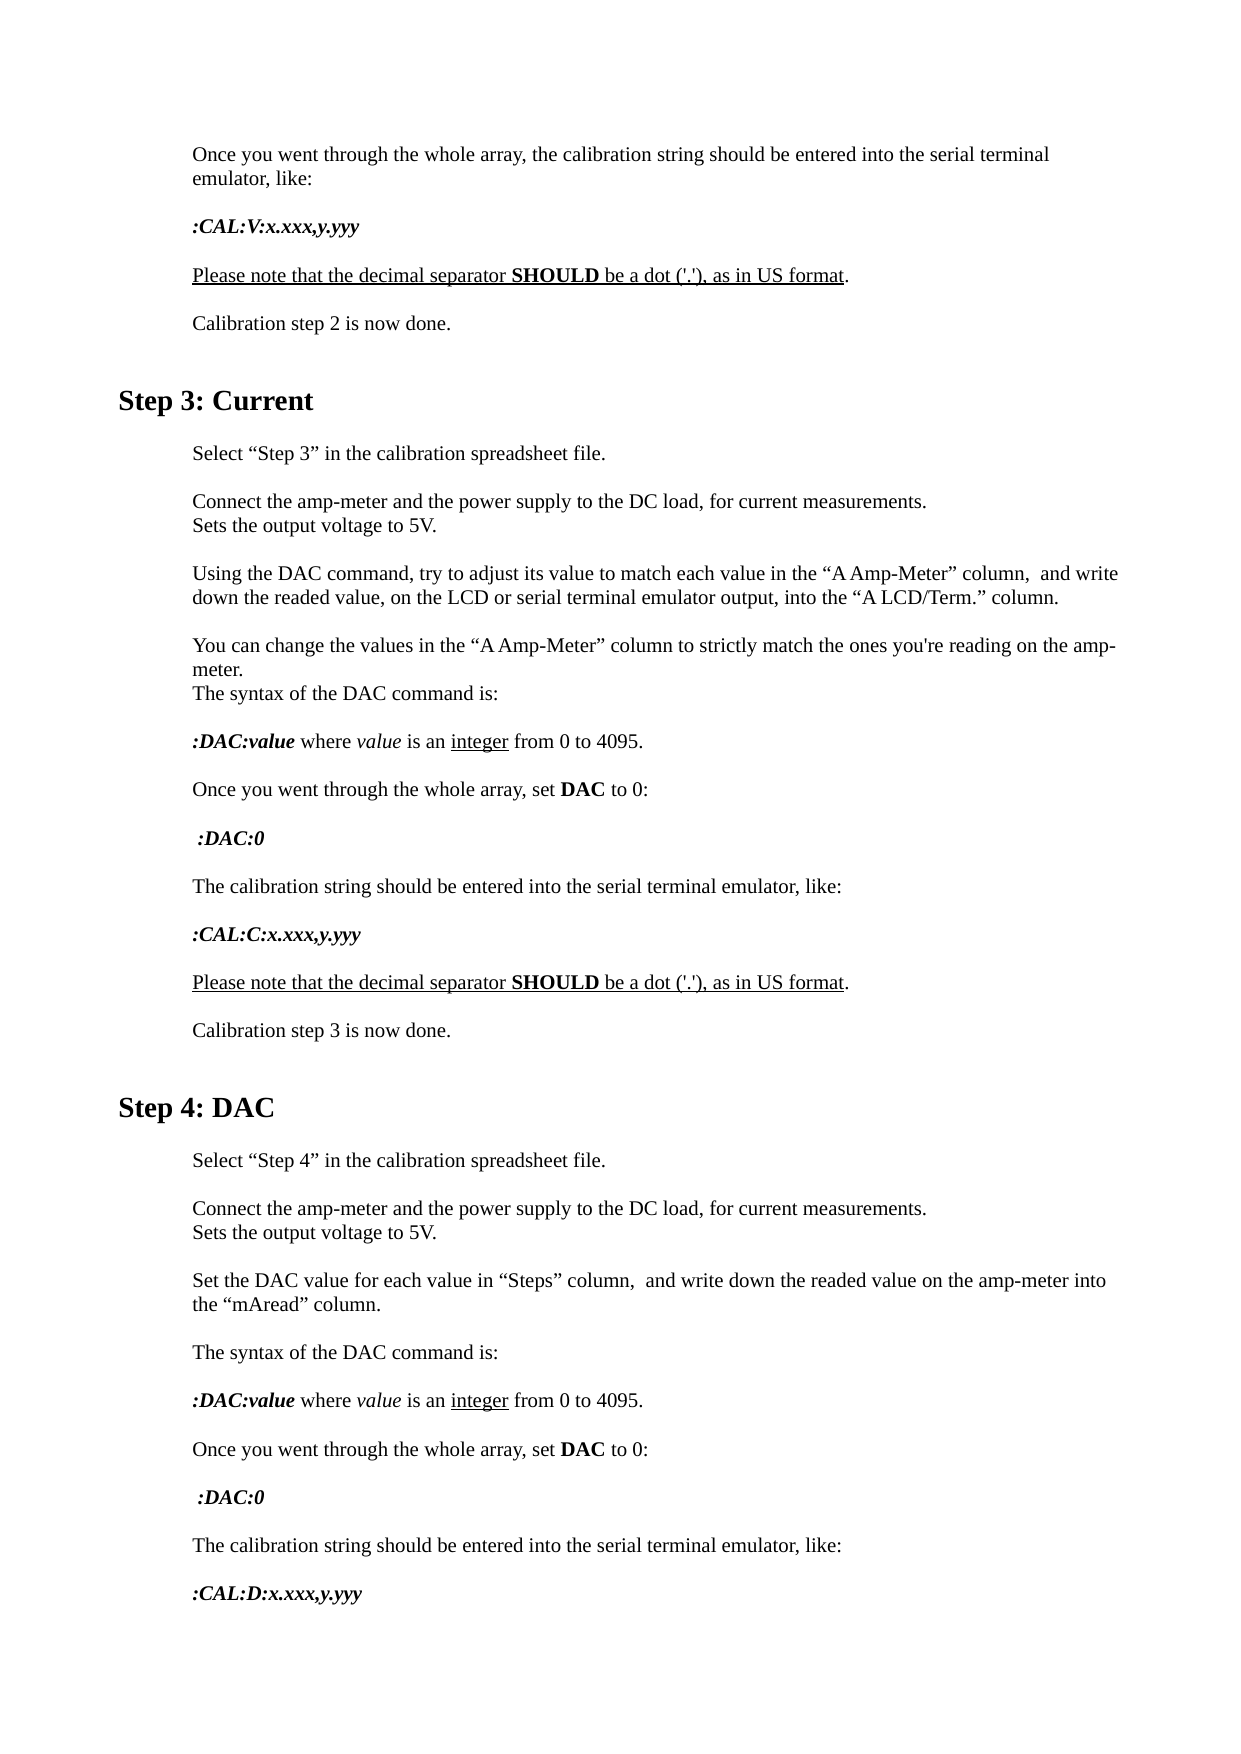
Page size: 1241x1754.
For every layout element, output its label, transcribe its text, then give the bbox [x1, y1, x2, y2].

text Once you went through the whole array, set DAC to 0: [192, 1436, 1122, 1461]
text :DAC:0 [192, 1484, 1122, 1509]
text The calibration string should be entered into the serial terminal emulator, like: [192, 1533, 1122, 1557]
text Once you went through the whole array, set DAC to 0: [192, 777, 1122, 801]
text :DAC:0 [192, 825, 1122, 849]
text You can change the values in the “A Amp-Meter” column to strictly match the ones you're reading on the amp-meter. [192, 633, 1122, 681]
text Step 3: Current [118, 383, 1122, 416]
text :DAC:value where value is an integer from 0 to 4095. [192, 729, 1122, 753]
text Sets the output voltage to 5V. [192, 1220, 1122, 1244]
text The calibration string should be entered into the serial terminal emulator, like: [192, 873, 1122, 898]
text Select “Step 3” in the calibration spreadsheet file. [192, 440, 1122, 464]
text Connect the amp-meter and the power supply to the DC load, for current measurements. [192, 488, 1122, 513]
text Select “Step 4” in the calibration spreadsheet file. [192, 1148, 1122, 1172]
text Calibration step 2 is now done. [192, 311, 1122, 335]
text :CAL:C:x.xxx,y.yyy [192, 922, 1122, 946]
text Sets the output voltage to 5V. [192, 513, 1122, 537]
text Connect the amp-meter and the power supply to the DC load, for current measurements. [192, 1196, 1122, 1220]
text :DAC:value where value is an integer from 0 to 4095. [192, 1388, 1122, 1412]
text The syntax of the DAC command is: [192, 1340, 1122, 1364]
text Once you went through the whole array, the calibration string should be entered into the serial terminal emulator, like: [192, 142, 1122, 190]
text :CAL:D:x.xxx,y.yyy [192, 1581, 1122, 1605]
text Using the DAC command, try to adjust its value to match each value in the “A Amp-Meter” column, and write down the readed value, on the LCD or serial terminal emulator output, into the “A LCD/Term.” column. [192, 561, 1122, 609]
text Please note that the decimal separator SHOULD be a dot ('.'), as in US format. [192, 970, 1122, 994]
text Step 4: DAC [118, 1090, 1122, 1124]
text Set the DAC value for each value in “Steps” column, and write down the readed value on the amp-meter into the “mAread” column. [192, 1268, 1122, 1316]
text Please note that the decimal separator SHOULD be a dot ('.'), as in US format. [192, 262, 1122, 287]
text The syntax of the DAC command is: [192, 681, 1122, 705]
text Calibration step 3 is now done. [192, 1018, 1122, 1042]
text :CAL:V:x.xxx,y.yyy [192, 214, 1122, 238]
